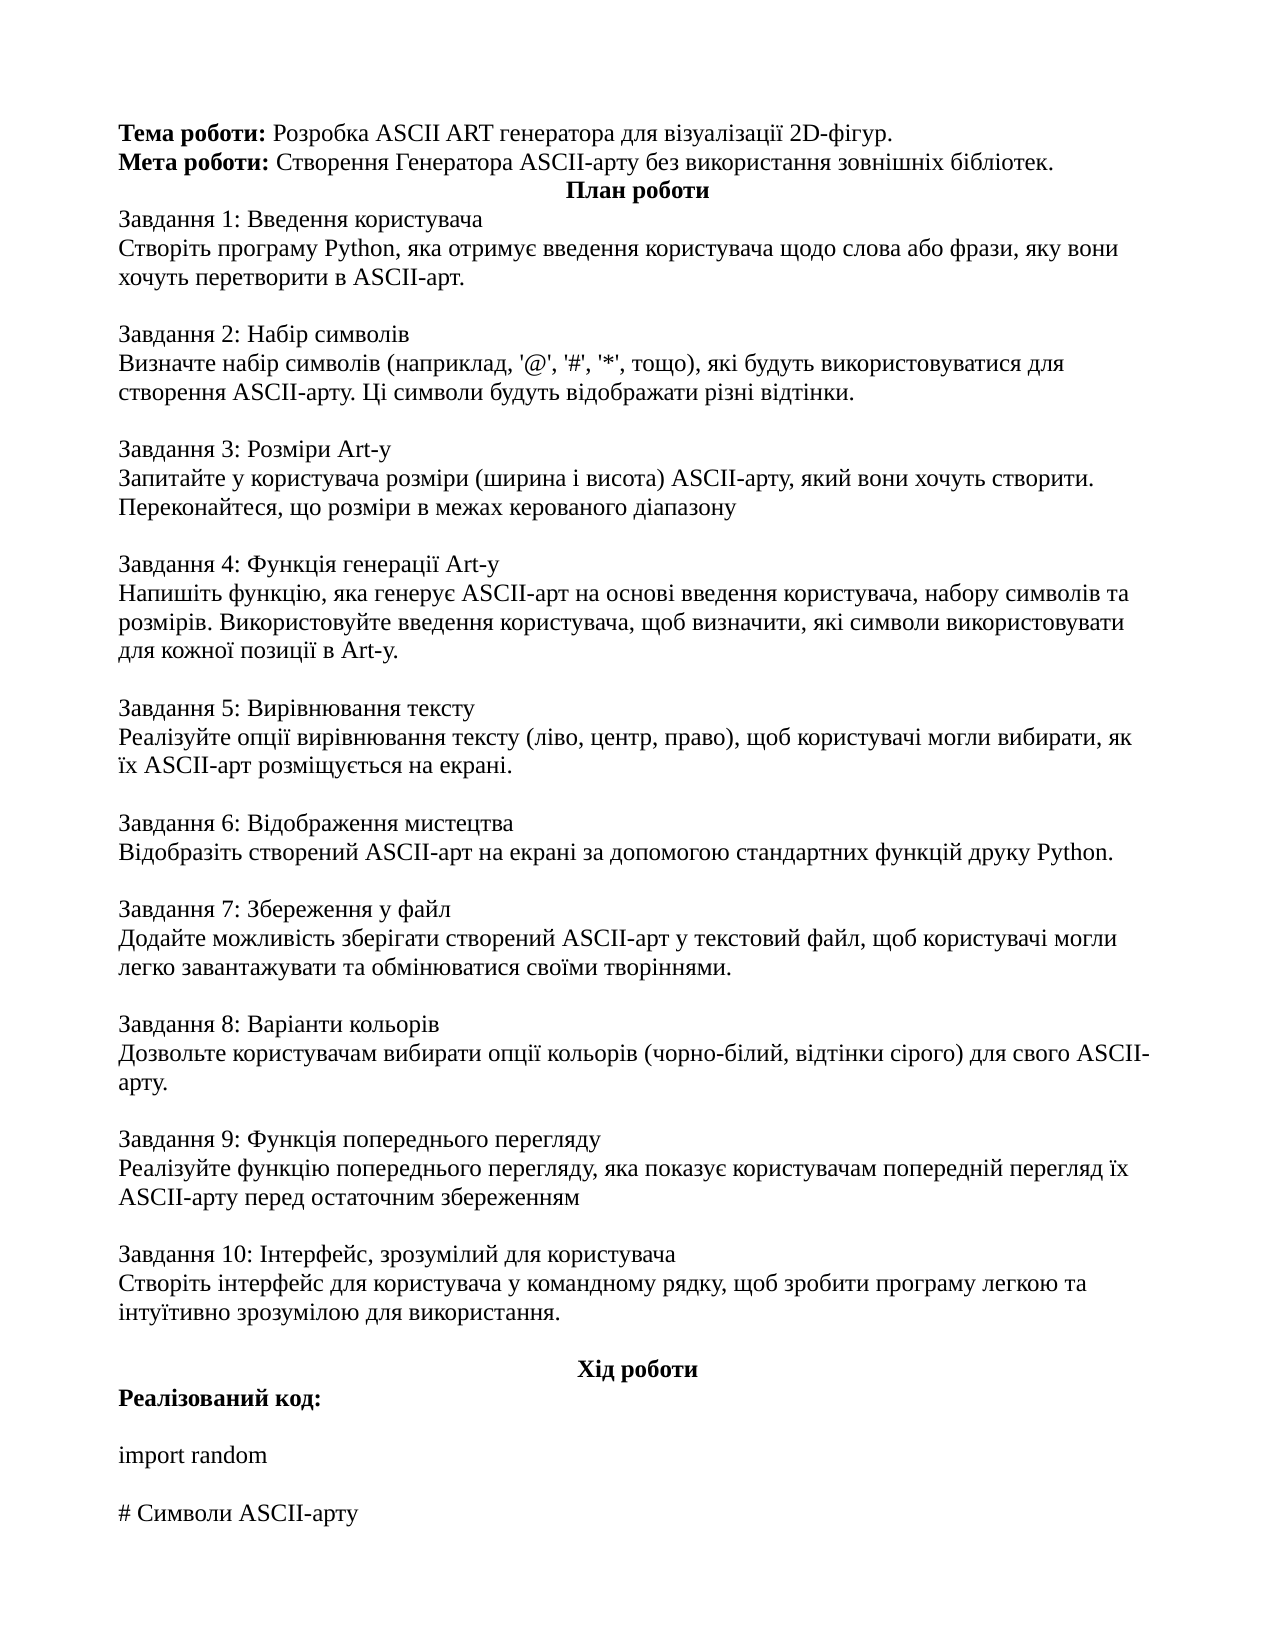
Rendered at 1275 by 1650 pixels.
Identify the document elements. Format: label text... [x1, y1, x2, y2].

text Додайте можливість зберігати створений ASCII-арт у текстовий файл, щоб користувачі могли легко завантажувати та обмінюватися своїми творіннями. [118, 923, 1157, 981]
text Завдання 2: Набір символів [118, 319, 1157, 348]
text # Символи ASCII-арту [118, 1498, 1157, 1527]
text import random [118, 1441, 1157, 1469]
text Реалізуйте опції вирівнювання тексту (ліво, центр, право), щоб користувачі могли вибирати, як їх ASCII-арт розміщується на екрані. [118, 722, 1157, 779]
text Реалізований код: [118, 1383, 1157, 1412]
text Хід роботи [118, 1354, 1157, 1383]
text Запитайте у користувача розміри (ширина і висота) ASCII-арту, який вони хочуть створити. Переконайтеся, що розміри в межах керованого діапазону [118, 463, 1157, 521]
text Завдання 9: Функція попереднього перегляду [118, 1124, 1157, 1153]
text Завдання 3: Розміри Art-у [118, 434, 1157, 463]
text Створіть програму Python, яка отримує введення користувача щодо слова або фрази, яку вони хочуть перетворити в ASCII-арт. [118, 233, 1157, 291]
text Створіть інтерфейс для користувача у командному рядку, щоб зробити програму легкою та інтуїтивно зрозумілою для використання. [118, 1268, 1157, 1326]
text Напишіть функцію, яка генерує ASCII-арт на основі введення користувача, набору символів та розмірів. Використовуйте введення користувача, щоб визначити, які символи використовувати для кожної позиції в Art-у. [118, 578, 1157, 664]
text Завдання 4: Функція генерації Art-у [118, 549, 1157, 578]
text Дозвольте користувачам вибирати опції кольорів (чорно-білий, відтінки сірого) для свого ASCII-арту. [118, 1038, 1157, 1096]
text План роботи [118, 176, 1157, 204]
text Завдання 6: Відображення мистецтва [118, 808, 1157, 837]
text Завдання 8: Варіанти кольорів [118, 1009, 1157, 1038]
text Визначте набір символів (наприклад, '@', '#', '*', тощо), які будуть використовуватися для створення ASCII-арту. Ці символи будуть відображати різні відтінки. [118, 348, 1157, 406]
text Завдання 1: Введення користувача [118, 204, 1157, 233]
text Відобразіть створений ASCII-арт на екрані за допомогою стандартних функцій друку Python. [118, 837, 1157, 866]
text Тема роботи: Розробка ASCII ART генератора для візуалізації 2D-фігур. [118, 118, 1157, 147]
text Завдання 7: Збереження у файл [118, 894, 1157, 923]
text Мета роботи: Створення Генератора ASCII-арту без використання зовнішніх бібліотек. [118, 147, 1157, 176]
text Завдання 5: Вирівнювання тексту [118, 693, 1157, 722]
text Завдання 10: Інтерфейс, зрозумілий для користувача [118, 1239, 1157, 1268]
text Реалізуйте функцію попереднього перегляду, яка показує користувачам попередній перегляд їх ASCII-арту перед остаточним збереженням [118, 1153, 1157, 1211]
